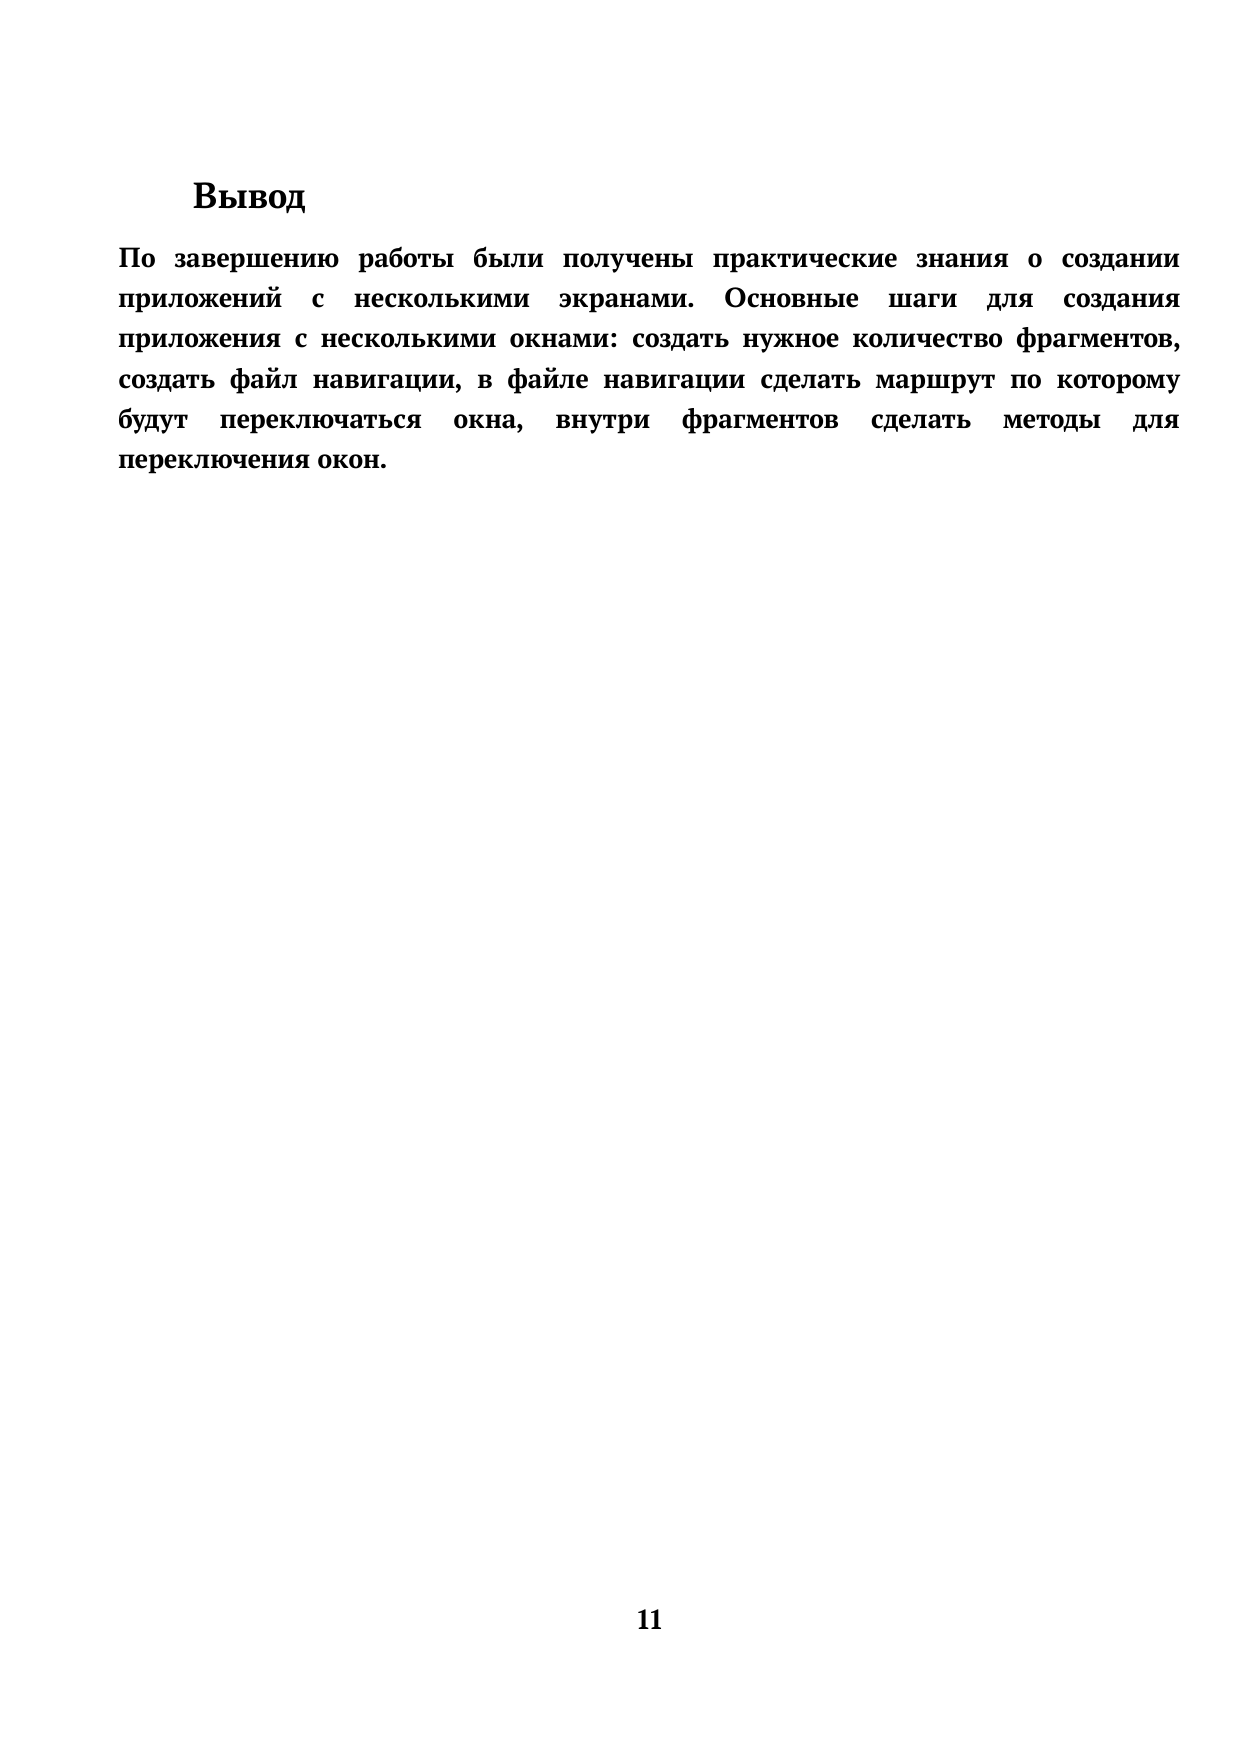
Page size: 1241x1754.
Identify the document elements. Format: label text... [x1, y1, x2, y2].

subtitle Вывод [192, 172, 1181, 216]
text По завершению работы были получены практические знания о создании приложений с несколькими экранами. Основные шаги для создания приложения с несколькими окнами: создать нужное количество фрагментов, создать файл навигации, в файле навигации сделать маршрут по которому будут переключаться окна, внутри фрагментов сделать методы для переключения окон. [118, 240, 1181, 475]
